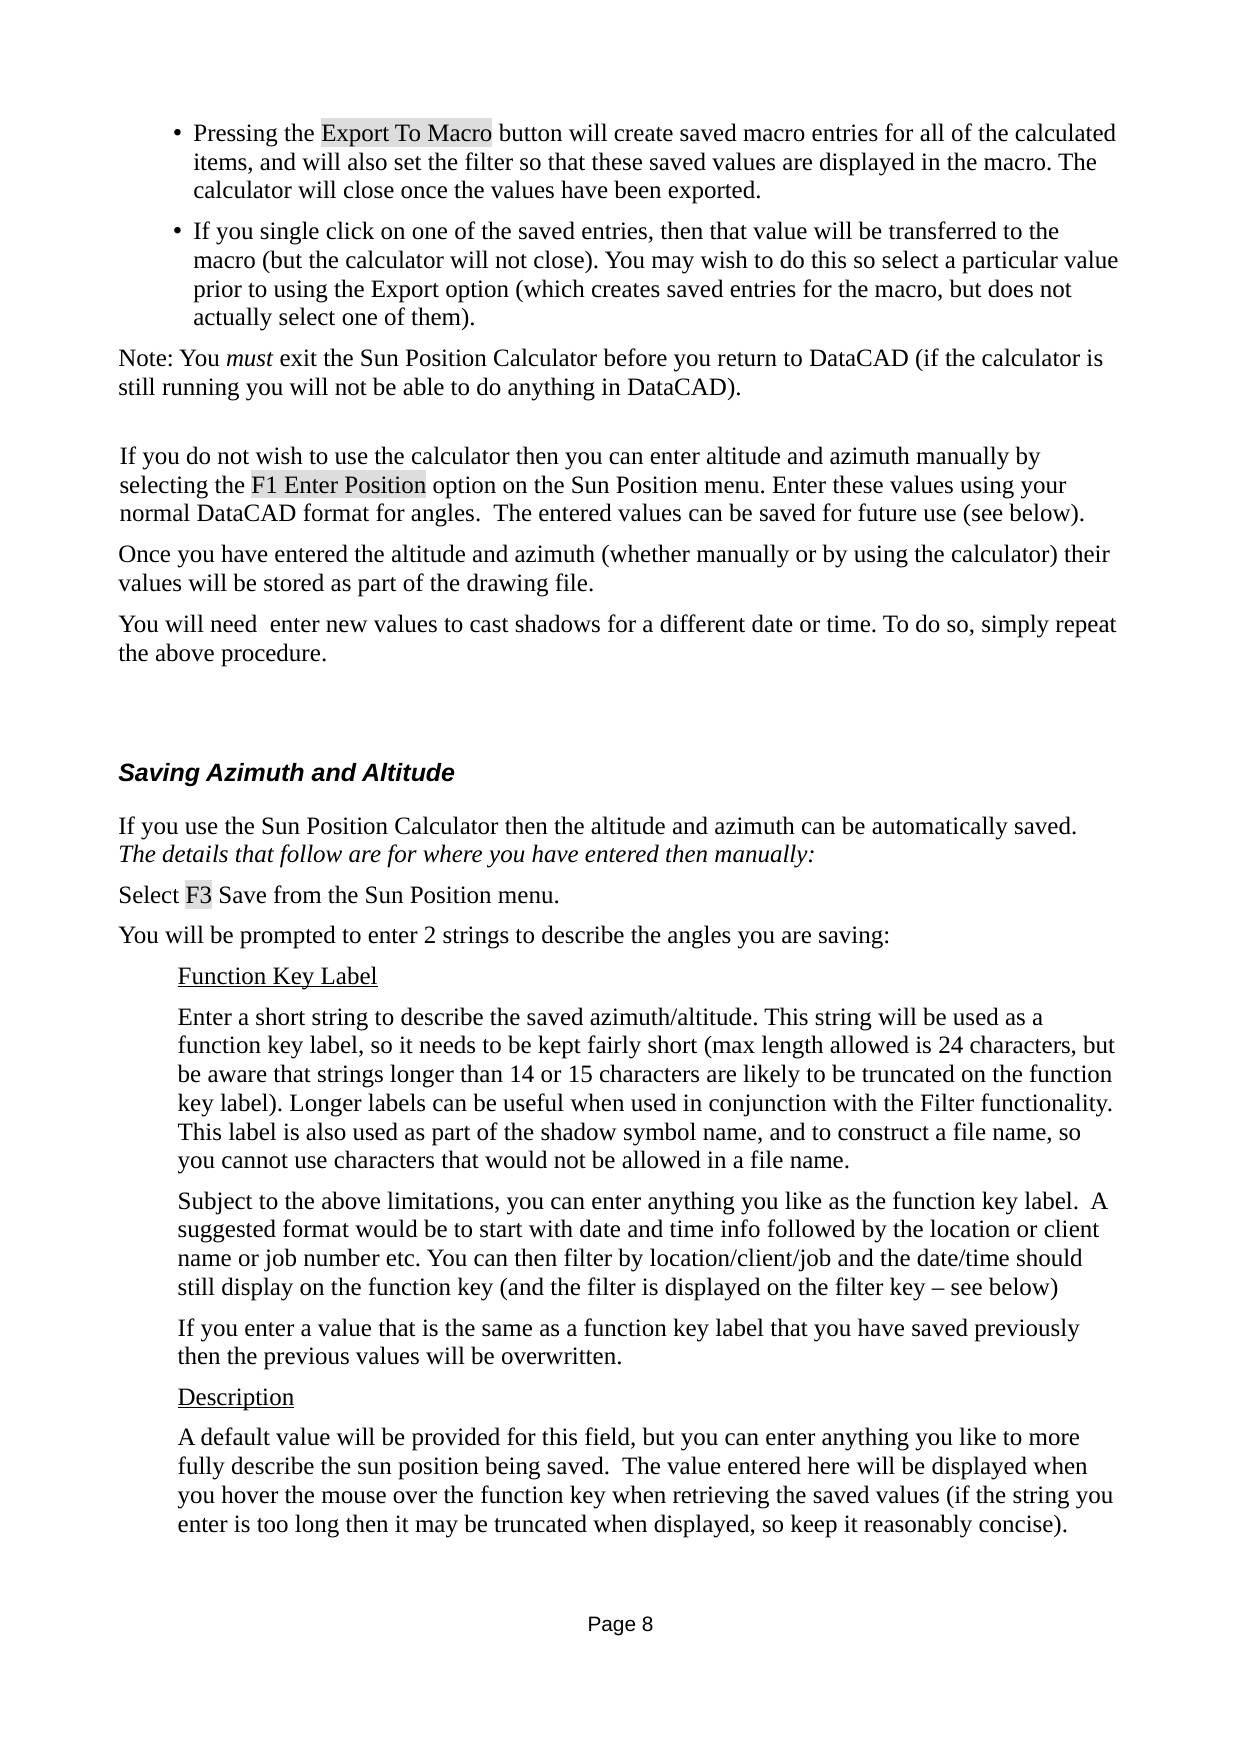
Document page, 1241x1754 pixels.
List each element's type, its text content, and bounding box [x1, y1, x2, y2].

list Pressing the Export To Macro button will create saved macro entries for all of the calculated items, and will also set the filter so that these saved values are displayed in the macro. The calculator will close once the values have been exported. [173, 118, 1122, 204]
text Description [177, 1382, 1122, 1411]
text A default value will be provided for this field, but you can enter anything you like to more fully describe the sun position being saved. The value entered here will be displayed when you hover the mouse over the function key when retrieving the saved values (if the string you enter is too long then it may be truncated when displayed, so keep it reasonably concise). [177, 1422, 1122, 1537]
text Select F3 Save from the Sun Position menu. [118, 880, 1122, 909]
text If you enter a value that is the same as a function key label that you have saved previously then the previous values will be overwritten. [177, 1313, 1122, 1370]
text Once you have entered the altitude and azimuth (whether manually or by using the calculator) their values will be stored as part of the drawing file. [118, 539, 1122, 596]
text If you use the Sun Position Calculator then the altitude and azimuth can be automatically saved. The details that follow are for where you have entered then manually: [118, 811, 1122, 868]
text Subject to the above limitations, you can enter anything you like as the function key label. A suggested format would be to start with date and time info followed by the location or client name or job number etc. You can then filter by location/client/job and the date/time should still display on the function key (and the filter is displayed on the filter key – see below) [177, 1186, 1122, 1301]
text If you do not wish to use the calculator then you can enter altitude and azimuth manually by selecting the F1 Enter Position option on the Sun Position menu. Enter these values using your normal DataCAD format for angles. The entered values can be saved for future use (see below). [119, 441, 1122, 527]
list If you single click on one of the saved entries, then that value will be transferred to the macro (but the calculator will not close). You may wish to do this so select a particular value prior to using the Export option (which creates saved entries for the macro, but does not actually select one of them). [173, 216, 1122, 331]
text You will be prompted to enter 2 strings to describe the angles you are saving: [118, 921, 1122, 949]
text Function Key Label [177, 961, 1122, 990]
text You will need enter new values to cast shadows for a different date or time. To do so, simply repeat the above procedure. [118, 609, 1122, 666]
text Enter a short string to describe the saved azimuth/altitude. This string will be used as a function key label, so it needs to be kept fairly short (max length allowed is 24 characters, but be aware that strings longer than 14 or 15 characters are likely to be truncated on the function key label). Longer labels can be useful when used in conjunction with the Filter functionality. This label is also used as part of the shadow symbol name, and to construct a file name, so you cannot use characters that would not be allowed in a file name. [177, 1002, 1122, 1174]
subtitle Saving Azimuth and Altitude [118, 758, 1122, 786]
list Note: You must exit the Sun Position Calculator before you return to DataCAD (if the calculator is still running you will not be able to do anything in DataCAD). [118, 343, 1122, 429]
